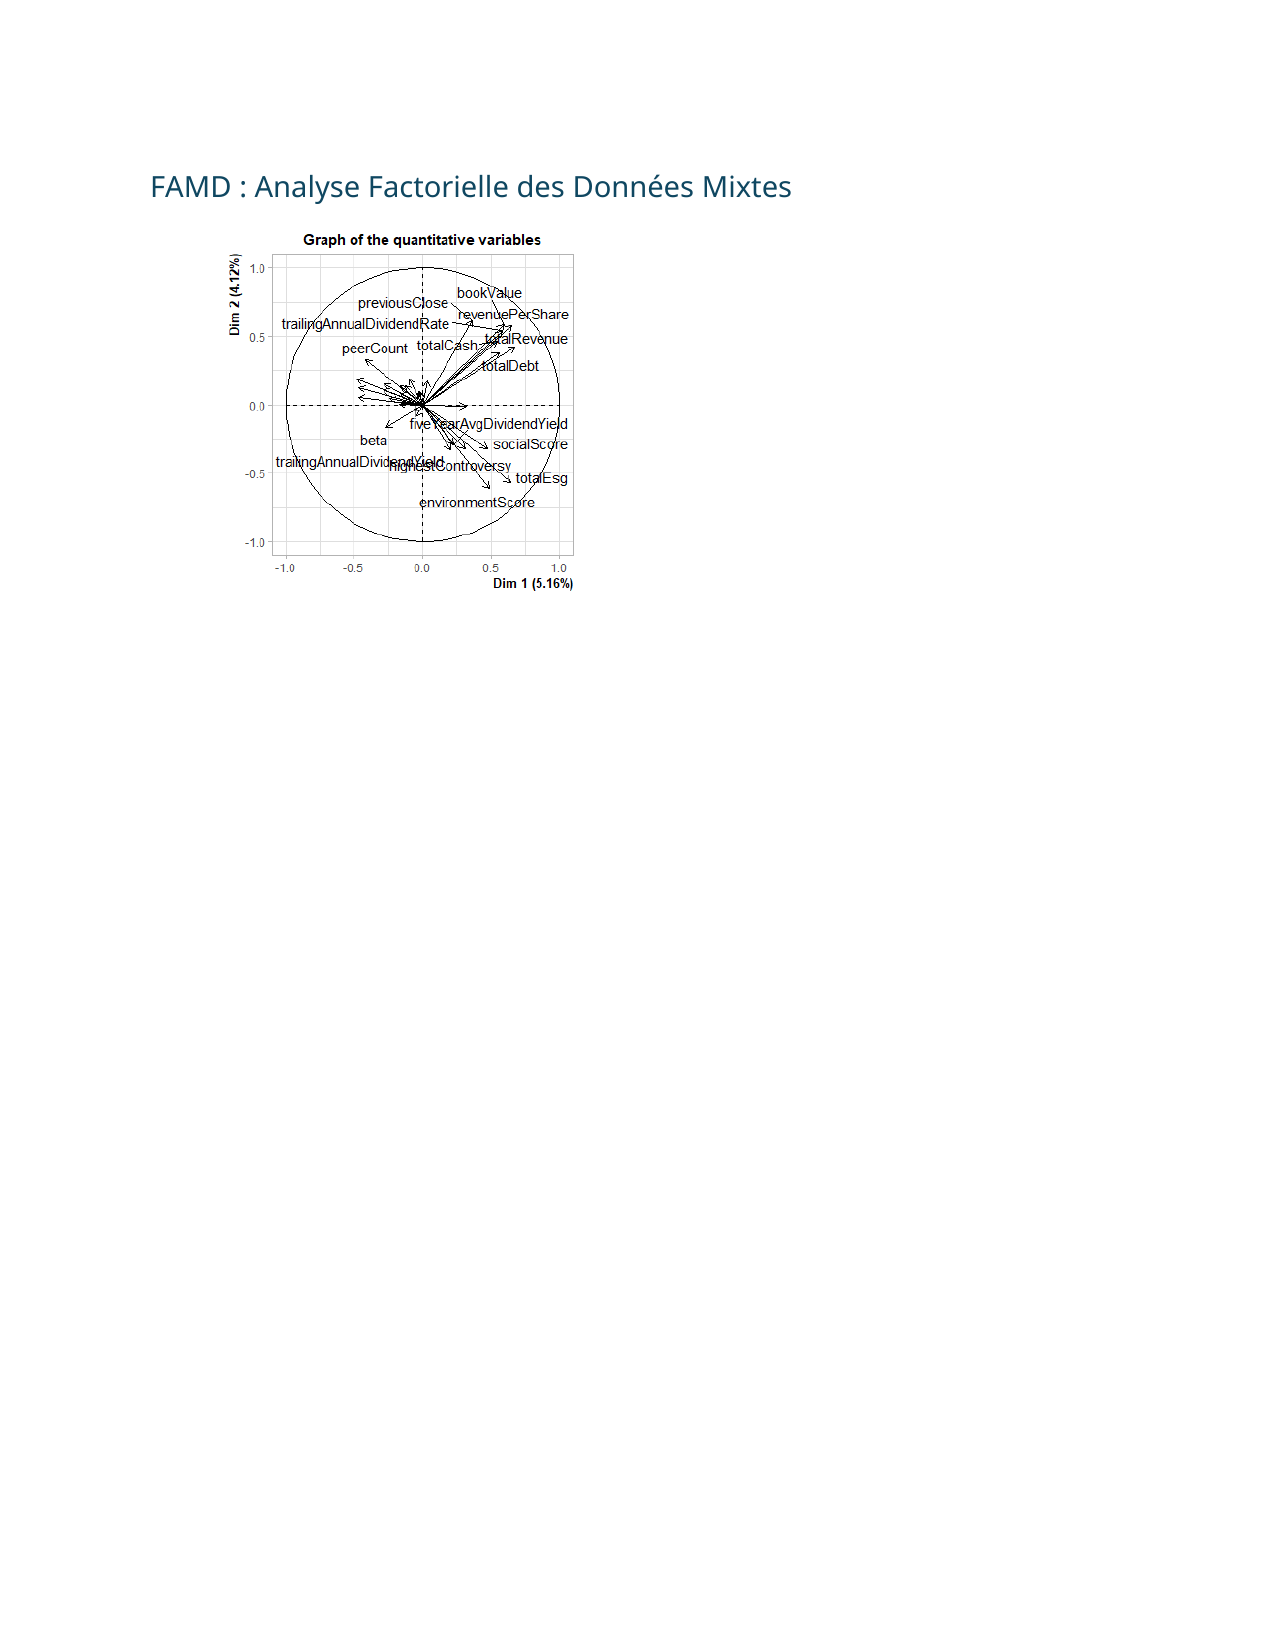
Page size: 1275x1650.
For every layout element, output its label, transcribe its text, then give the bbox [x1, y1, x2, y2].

subtitle FAMD : Analyse Factorielle des Données Mixtes [150, 167, 1125, 206]
picture [168, 225, 633, 597]
